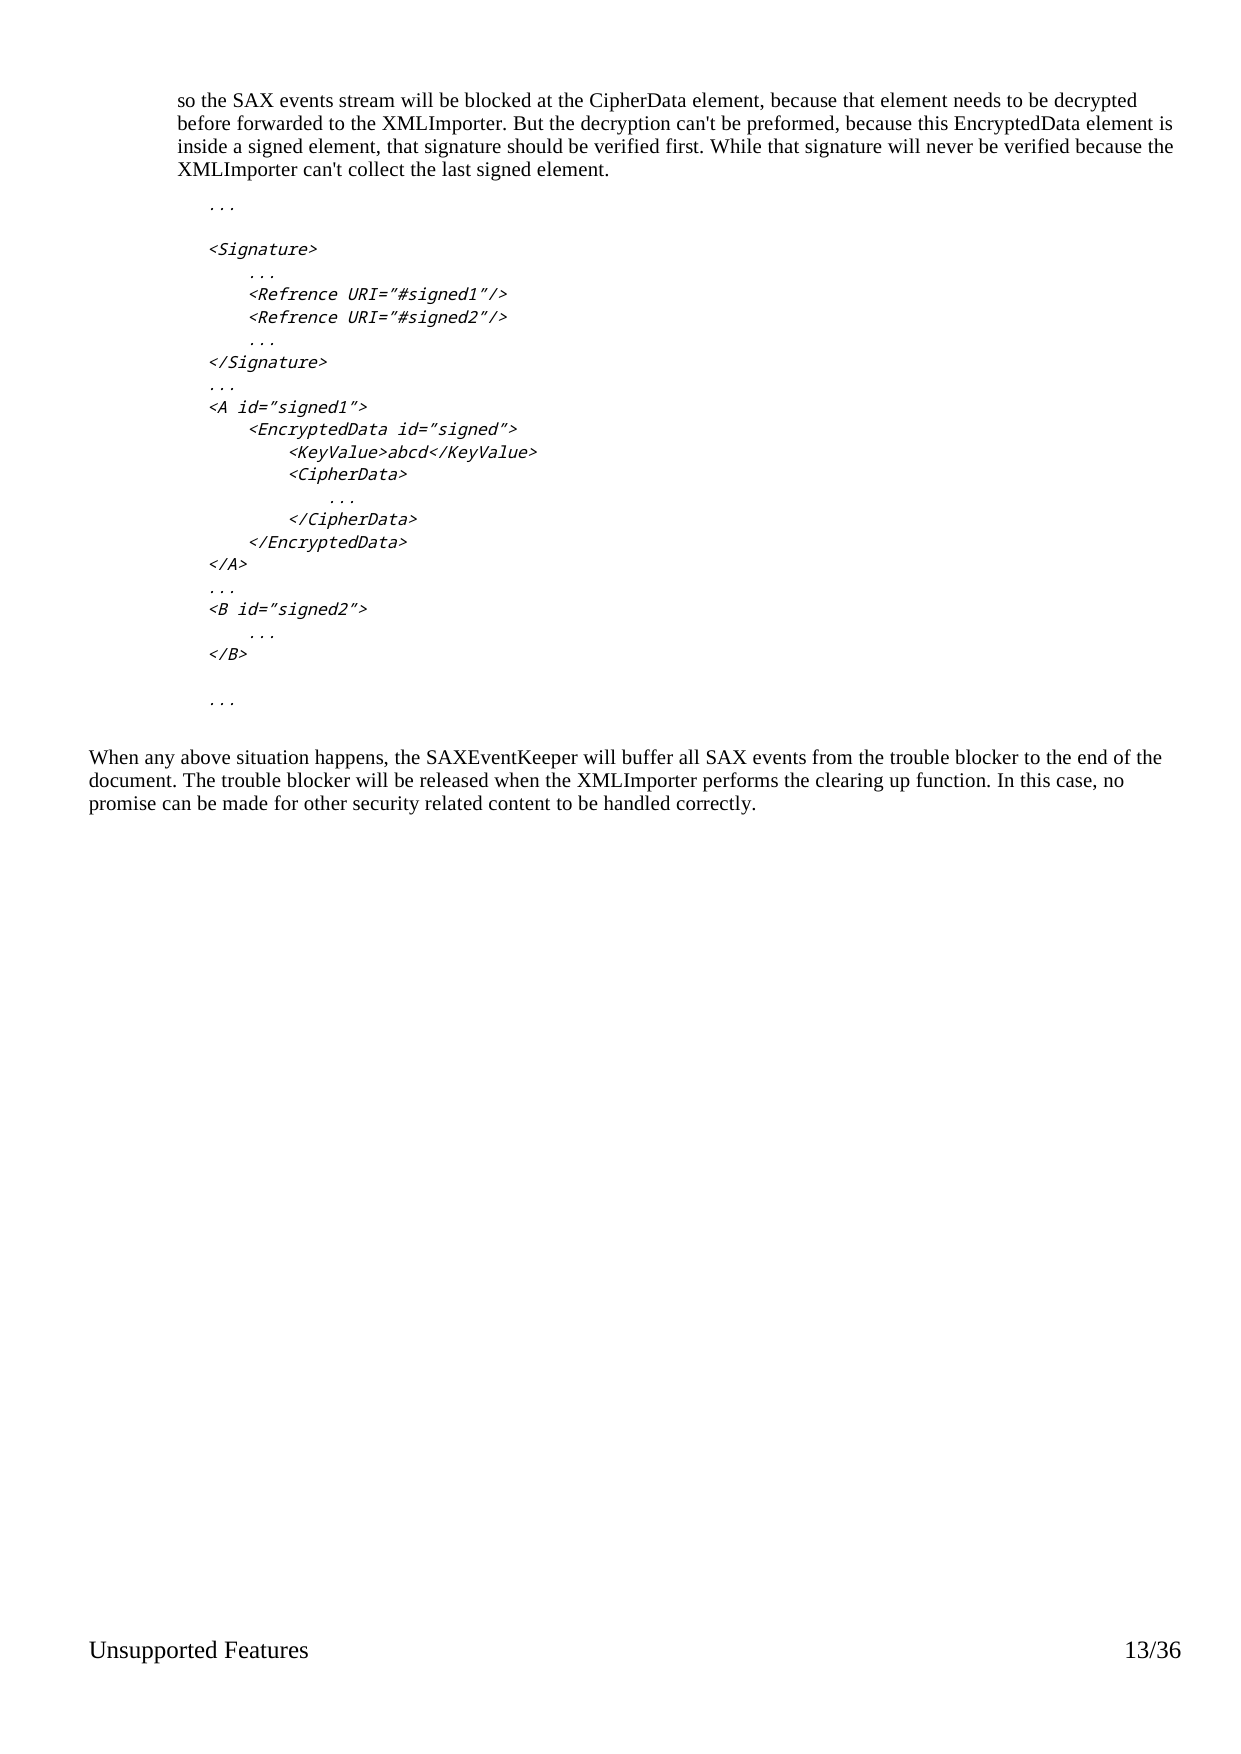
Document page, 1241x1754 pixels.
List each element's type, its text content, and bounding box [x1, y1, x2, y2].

text <EncryptedData id=”signed”> <KeyValue>abcd</KeyValue> <CipherData> [207, 418, 1181, 486]
text ... [207, 373, 1181, 396]
text </Signature> [207, 351, 1181, 373]
text ... [207, 688, 1181, 711]
text ... [207, 193, 1181, 216]
text <B id=”signed2”> [207, 598, 1181, 621]
text <Signature> [207, 238, 1181, 261]
text ... [207, 621, 1181, 643]
text </CipherData> </EncryptedData> </A> [207, 508, 1181, 576]
list so the SAX events stream will be blocked at the CipherData element, because that element needs to be decrypted before forwarded to the XMLImporter. But the decryption can't be preformed, because this EncryptedData element is inside a signed element, that signature should be verified first. While that signature will never be verified because the XMLImporter can't collect the last signed element. [148, 88, 1181, 181]
text </B> [207, 643, 1181, 688]
text ... [207, 576, 1181, 598]
text <A id=”signed1”> [207, 396, 1181, 418]
text ... [207, 328, 1181, 351]
text ... <Refrence URI=”#signed1”/> [207, 261, 1181, 306]
text ... [207, 486, 1181, 508]
text When any above situation happens, the SAXEventKeeper will buffer all SAX events from the trouble blocker to the end of the document. The trouble blocker will be released when the XMLImporter performs the clearing up function. In this case, no promise can be made for other security related content to be handled correctly. [88, 746, 1181, 815]
text <Refrence URI=”#signed2”/> [207, 306, 1181, 328]
